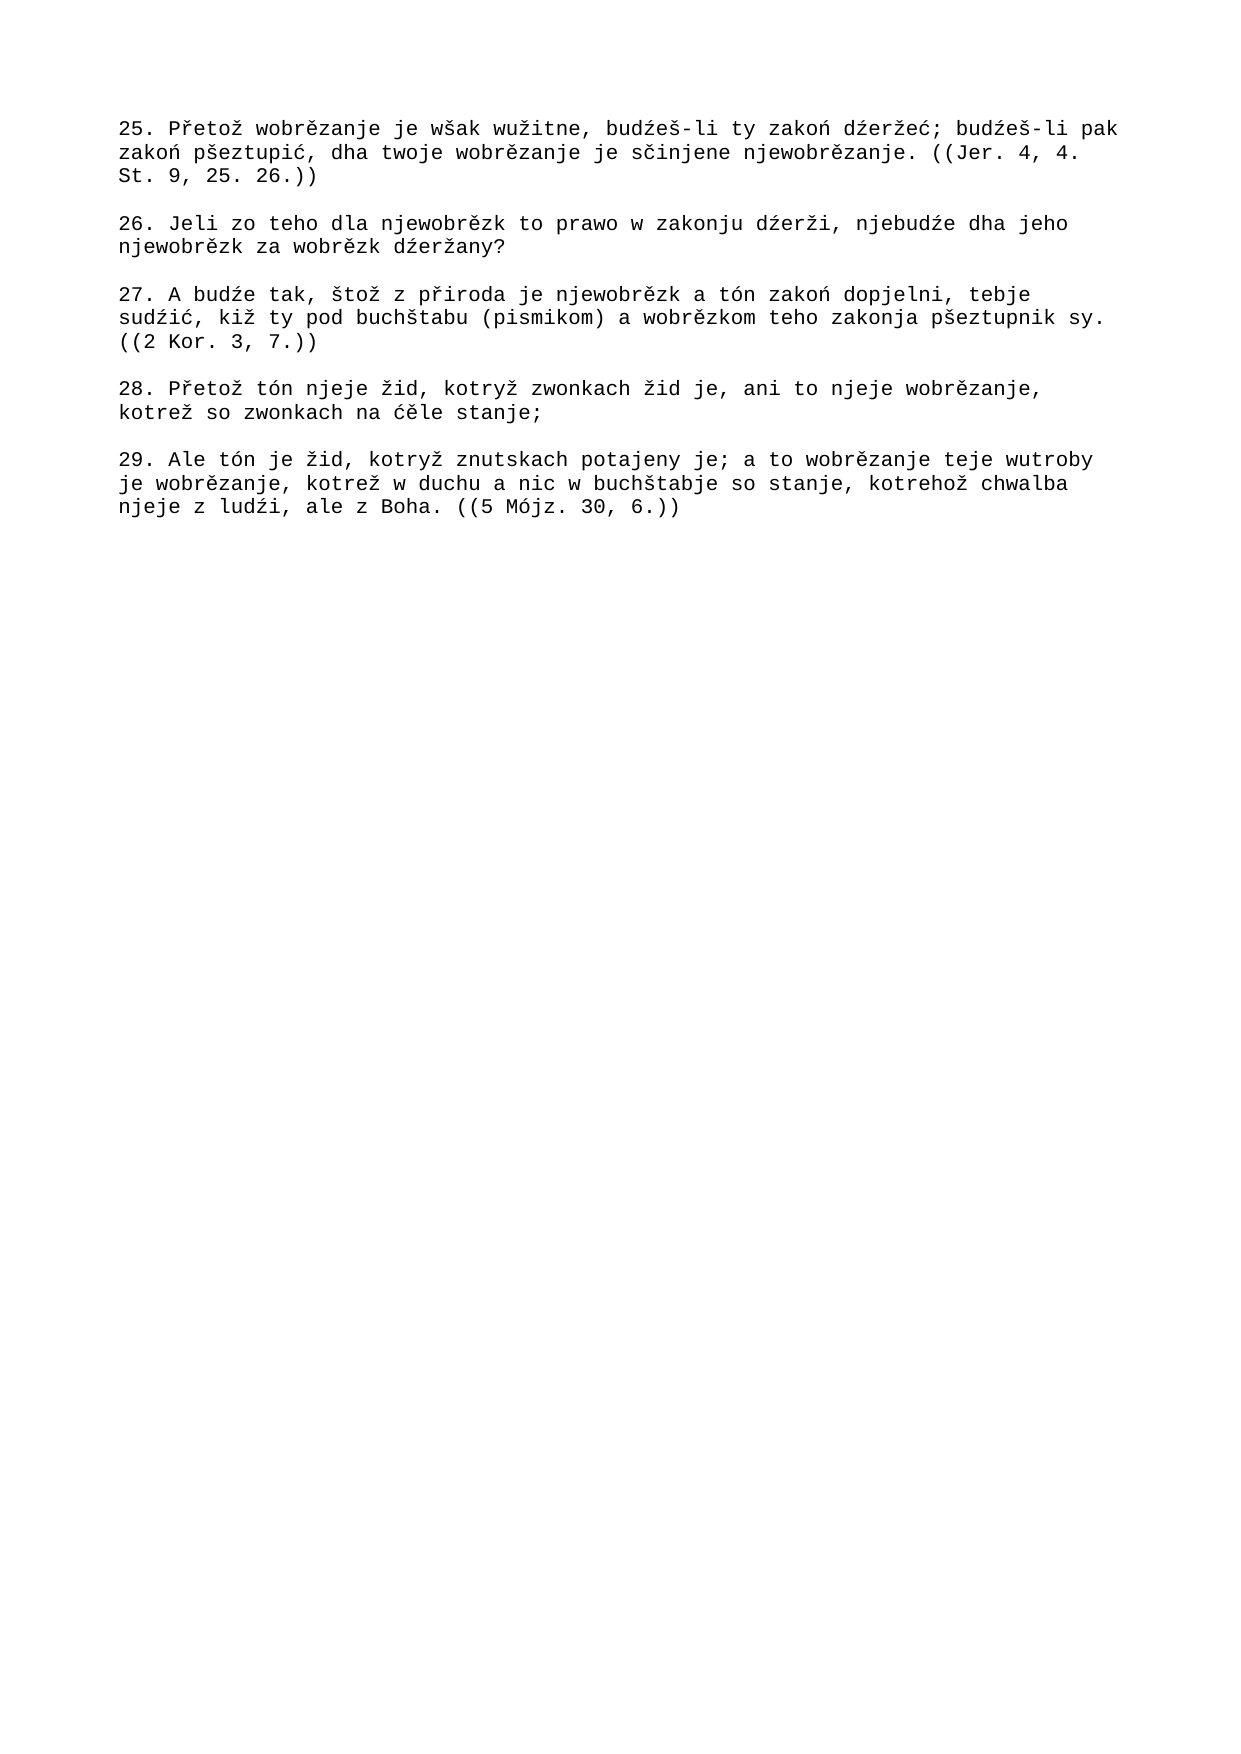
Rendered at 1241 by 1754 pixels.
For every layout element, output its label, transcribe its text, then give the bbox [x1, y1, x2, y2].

text 26. Jeli zo teho dla njewobrězk to prawo w zakonju dźerži, njebudźe dha jeho njewobrězk za wobrězk dźeržany? [118, 213, 1122, 260]
text 28. Přetož tón njeje žid, kotryž zwonkach žid je, ani to njeje wobrězanje, kotrež so zwonkach na ćěle stanje; [118, 378, 1122, 426]
text 27. A budźe tak, štož z přiroda je njewobrězk a tón zakoń dopjelni, tebje sudźić, kiž ty pod buchštabu (pismikom) a wobrězkom teho zakonja pšeztupnik sy. ((2 Kor. 3, 7.)) [118, 284, 1122, 354]
text 29. Ale tón je žid, kotryž znutskach potajeny je; a to wobrězanje teje wutroby je wobrězanje, kotrež w duchu a nic w buchštabje so stanje, kotrehož chwalba njeje z ludźi, ale z Boha. ((5 Mójz. 30, 6.)) [118, 449, 1122, 520]
text 25. Přetož wobrězanje je wšak wužitne, budźeš-li ty zakoń dźeržeć; budźeš-li pak zakoń pšeztupić, dha twoje wobrězanje je sčinjene njewobrězanje. ((Jer. 4, 4. St. 9, 25. 26.)) [118, 118, 1122, 189]
